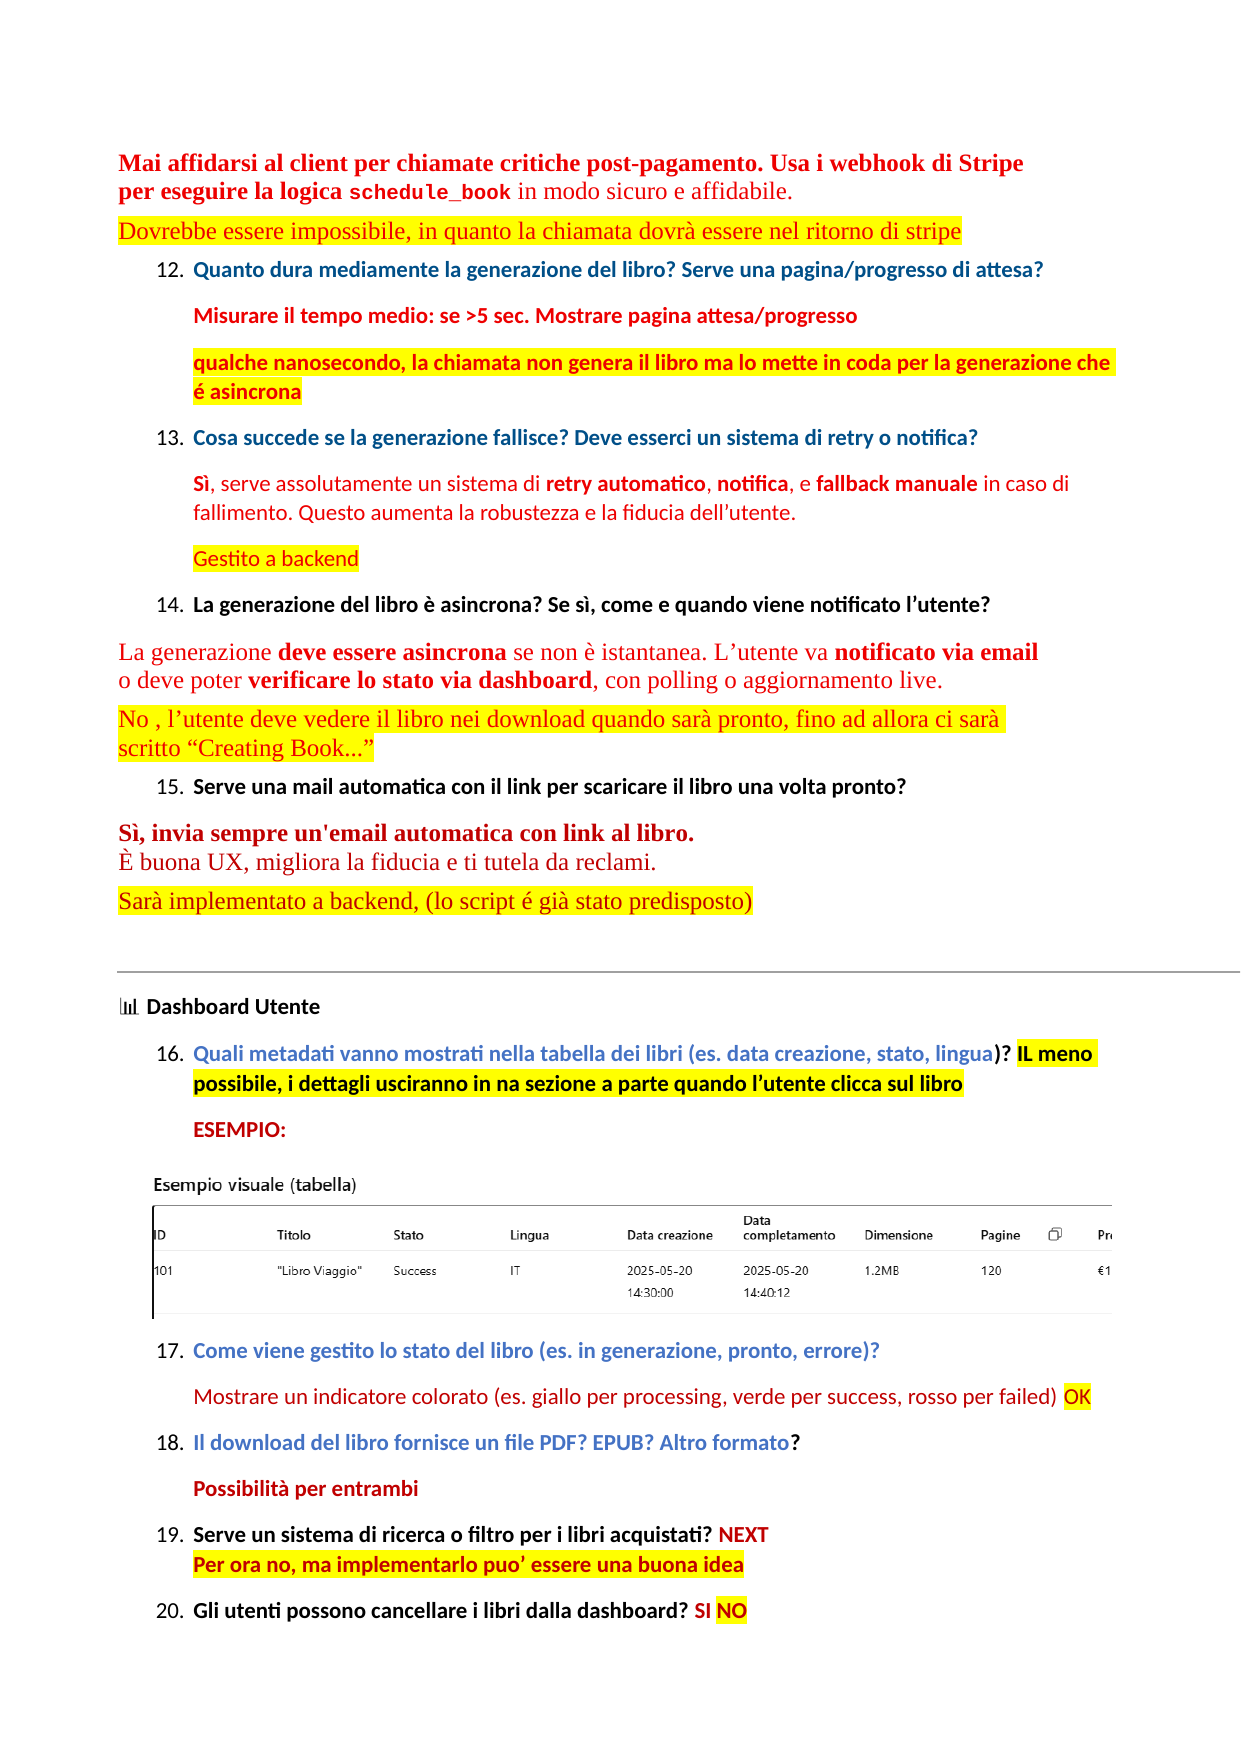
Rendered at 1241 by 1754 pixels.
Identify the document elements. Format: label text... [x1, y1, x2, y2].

list La generazione del libro è asincrona? Se sì, come e quando viene notificato l’utente? [156, 591, 1122, 618]
text Sì, serve assolutamente un sistema di retry automatico, notifica, e fallback manuale in caso di fallimento. Questo aumenta la robustezza e la fiducia dell’utente. [193, 469, 1122, 526]
text Misurare il tempo medio: se >5 sec. Mostrare pagina attesa/progresso [193, 302, 1122, 329]
text Mai affidarsi al client per chiamate critiche post-pagamento. Usa i webhook di Stripe per eseguire la logica schedule_book in modo sicuro e affidabile. [118, 148, 1047, 206]
text ESEMPIO: [193, 1115, 1122, 1143]
text Dovrebbe essere impossibile, in quanto la chiamata dovrà essere nel ritorno di stripe [118, 216, 1047, 245]
text qualche nanosecondo, la chiamata non genera il libro ma lo mette in coda per la generazione che é asincrona [193, 348, 1122, 405]
text Sarà implementato a backend, (lo script é già stato predisposto) [118, 886, 1047, 915]
list Quali metadati vanno mostrati nella tabella dei libri (es. data creazione, stato, lingua)? IL meno possibile, i dettagli usciranno in na sezione a parte quando l’utente clicca sul libro [156, 1039, 1122, 1097]
list Gli utenti possono cancellare i libri dalla dashboard? SI NO [156, 1596, 1122, 1624]
list Come viene gestito lo stato del libro (es. in generazione, pronto, errore)? [156, 1336, 1122, 1364]
text Mostrare un indicatore colorato (es. giallo per processing, verde per success, rosso per failed) OK [193, 1382, 1122, 1410]
text Gestito a backend [193, 544, 1122, 572]
text No , l’utente deve vedere il libro nei download quando sarà pronto, fino ad allora ci sarà scritto “Creating Book...” [118, 704, 1047, 762]
text 📊 Dashboard Utente [118, 990, 1122, 1021]
list Quanto dura mediamente la generazione del libro? Serve una pagina/progresso di attesa? [156, 256, 1122, 283]
list Serve una mail automatica con il link per scaricare il libro una volta pronto? [156, 772, 1122, 800]
list Il download del libro fornisce un file PDF? EPUB? Altro formato? [156, 1428, 1122, 1456]
text Sì, invia sempre un'email automatica con link al libro. È buona UX, migliora la fiducia e ti tutela da reclami. [118, 818, 1047, 876]
list Cosa succede se la generazione fallisce? Deve esserci un sistema di retry o notifica? [156, 423, 1122, 451]
text Possibilità per entrambi [193, 1474, 1122, 1502]
text La generazione deve essere asincrona se non è istantanea. L’utente va notificato via email o deve poter verificare lo stato via dashboard, con polling o aggiornamento live. [118, 637, 1047, 694]
list Serve un sistema di ricerca o filtro per i libri acquistati? NEXT Per ora no, ma implementarlo puo’ essere una buona idea [156, 1521, 1122, 1578]
